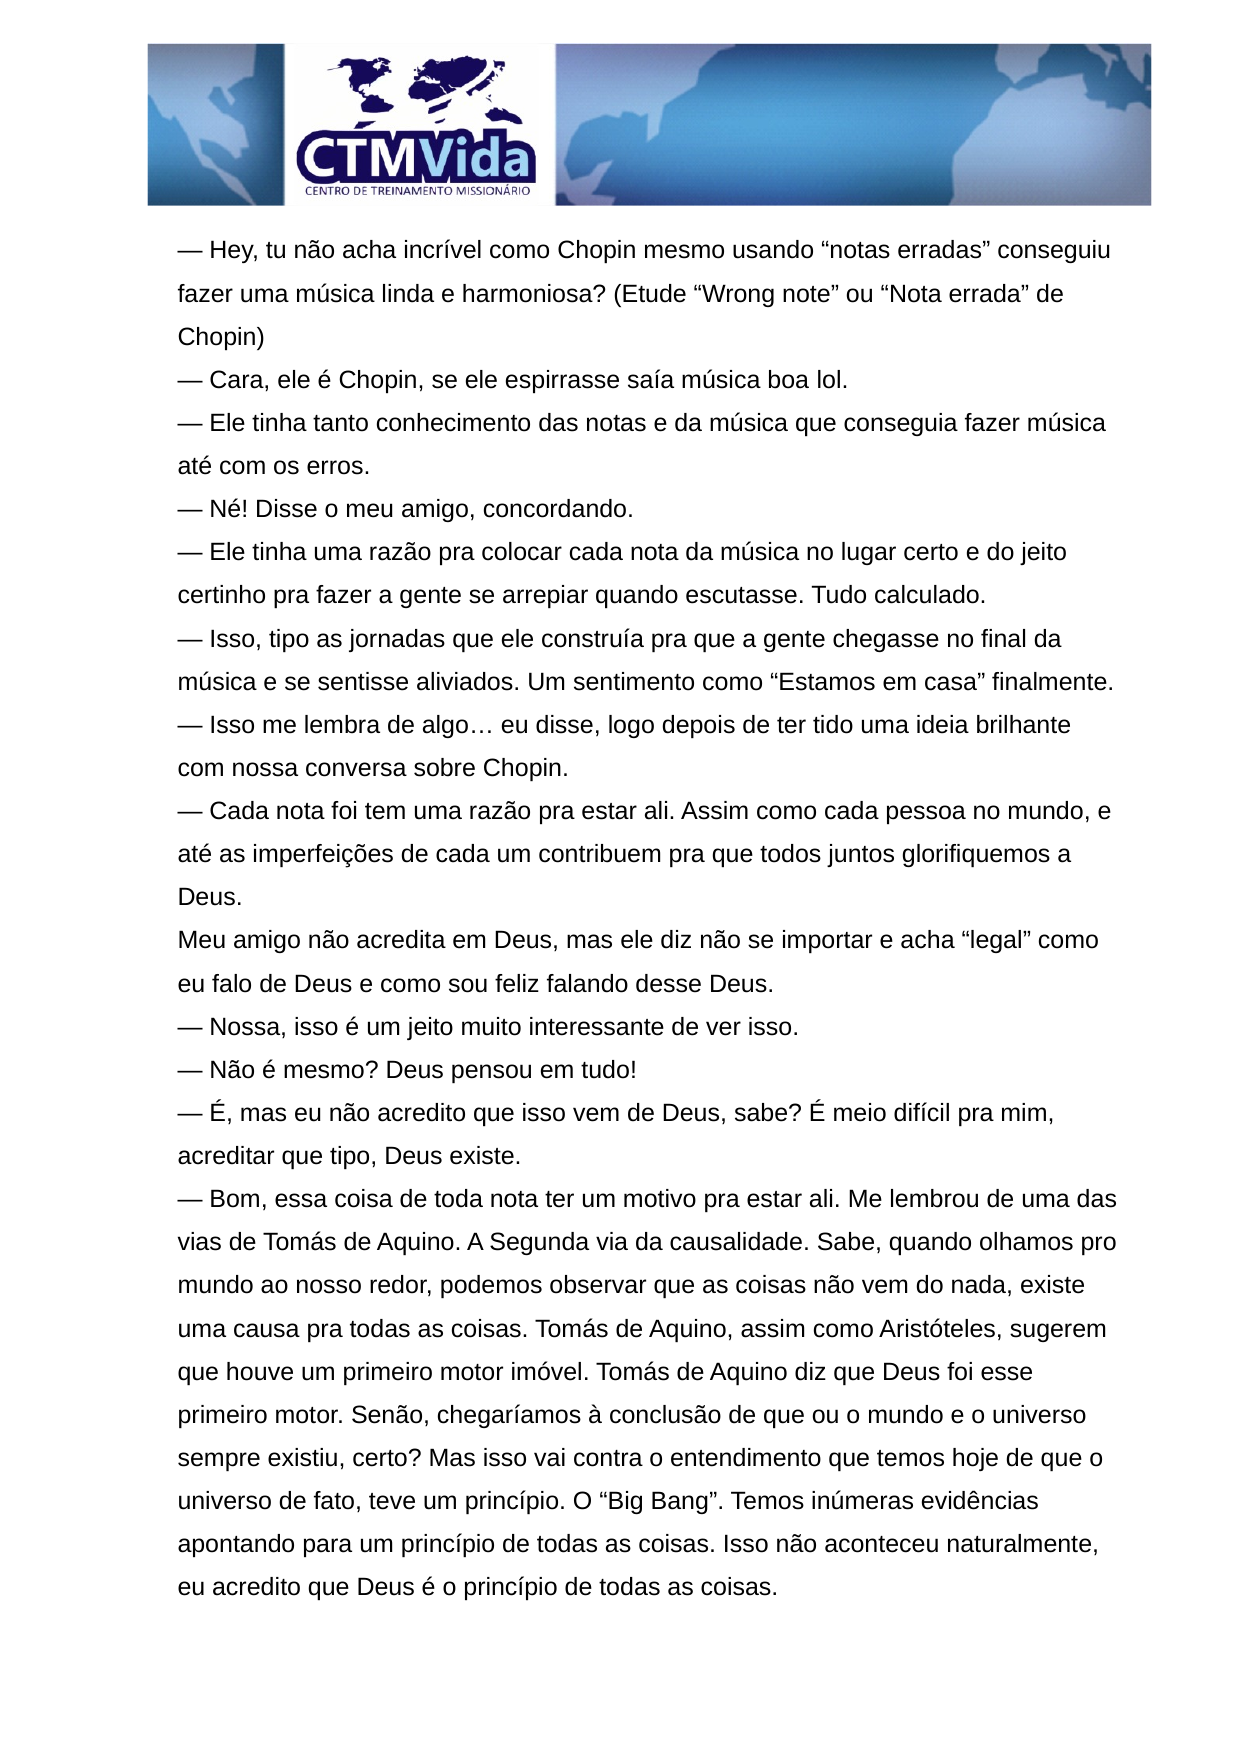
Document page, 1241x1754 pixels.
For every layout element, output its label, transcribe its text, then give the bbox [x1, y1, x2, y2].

text — Não é mesmo? Deus pensou em tudo! [177, 1055, 1122, 1083]
text — Isso, tipo as jornadas que ele construía pra que a gente chegasse no final da música e se sentisse aliviados. Um sentimento como “Estamos em casa” finalmente. [177, 623, 1122, 695]
text Meu amigo não acredita em Deus, mas ele diz não se importar e acha “legal” como eu falo de Deus e como sou feliz falando desse Deus. [177, 925, 1122, 997]
text — É, mas eu não acredito que isso vem de Deus, sabe? É meio difícil pra mim, acreditar que tipo, Deus existe. [177, 1098, 1122, 1170]
text — Hey, tu não acha incrível como Chopin mesmo usando “notas erradas” conseguiu fazer uma música linda e harmoniosa? (Etude “Wrong note” ou “Nota errada” de Chopin) [177, 235, 1122, 350]
text — Ele tinha tanto conhecimento das notas e da música que conseguia fazer música até com os erros. [177, 408, 1122, 480]
picture [147, 43, 1152, 206]
text — Bom, essa coisa de toda nota ter um motivo pra estar ali. Me lembrou de uma das vias de Tomás de Aquino. A Segunda via da causalidade. Sabe, quando olhamos pro mundo ao nosso redor, podemos observar que as coisas não vem do nada, existe uma causa pra todas as coisas. Tomás de Aquino, assim como Aristóteles, sugerem que houve um primeiro motor imóvel. Tomás de Aquino diz que Deus foi esse primeiro motor. Senão, chegaríamos à conclusão de que ou o mundo e o universo sempre existiu, certo? Mas isso vai contra o entendimento que temos hoje de que o universo de fato, teve um princípio. O “Big Bang”. Temos inúmeras evidências apontando para um princípio de todas as coisas. Isso não aconteceu naturalmente, eu acredito que Deus é o princípio de todas as coisas. [177, 1184, 1122, 1601]
text — Cada nota foi tem uma razão pra estar ali. Assim como cada pessoa no mundo, e até as imperfeições de cada um contribuem pra que todos juntos glorifiquemos a Deus. [177, 796, 1122, 911]
text — Nossa, isso é um jeito muito interessante de ver isso. [177, 1012, 1122, 1040]
text — Ele tinha uma razão pra colocar cada nota da música no lugar certo e do jeito certinho pra fazer a gente se arrepiar quando escutasse. Tudo calculado. [177, 537, 1122, 609]
text — Isso me lembra de algo… eu disse, logo depois de ter tido uma ideia brilhante com nossa conversa sobre Chopin. [177, 710, 1122, 782]
text — Cara, ele é Chopin, se ele espirrasse saía música boa lol. [177, 365, 1122, 393]
text — Né! Disse o meu amigo, concordando. [177, 494, 1122, 523]
